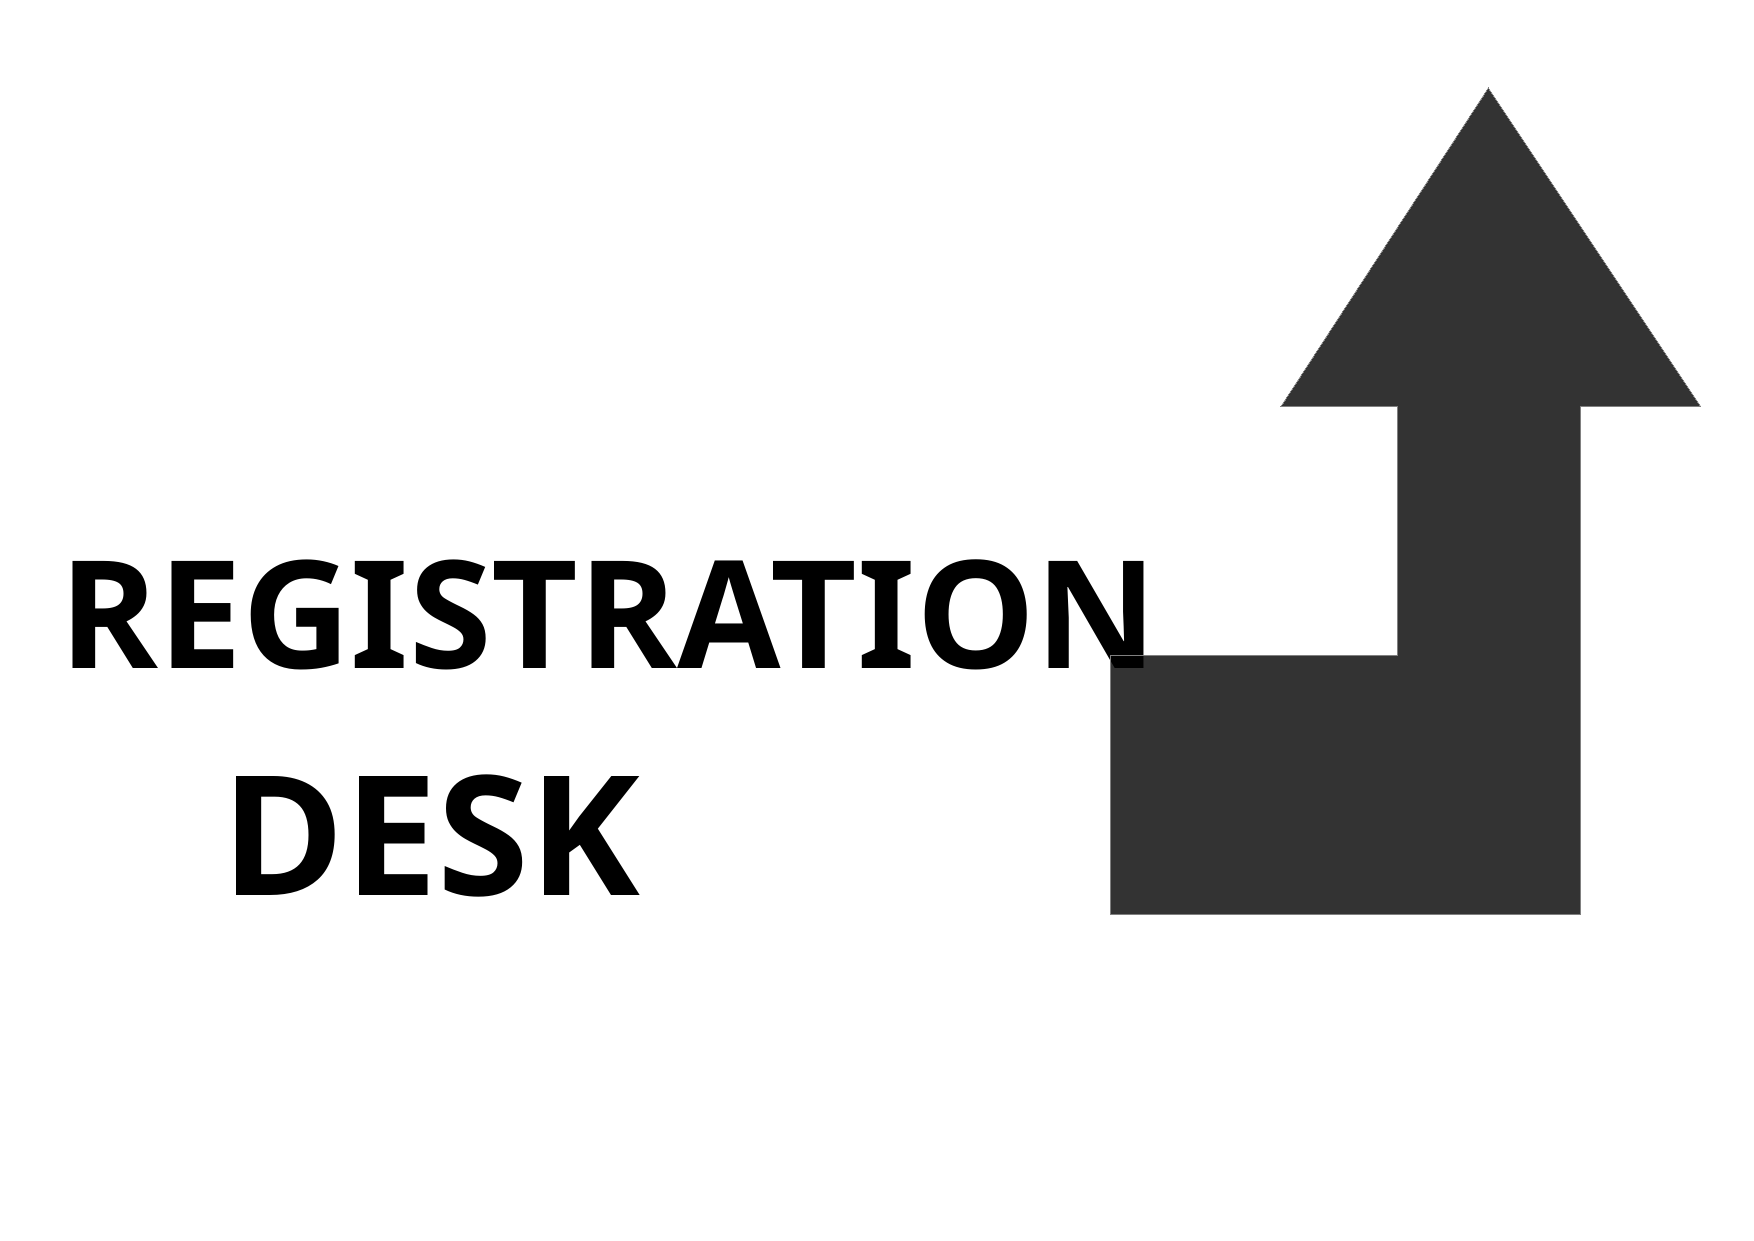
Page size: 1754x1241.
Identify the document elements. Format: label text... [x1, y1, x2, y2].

text REGISTRATION DESK [59, 490, 1695, 944]
